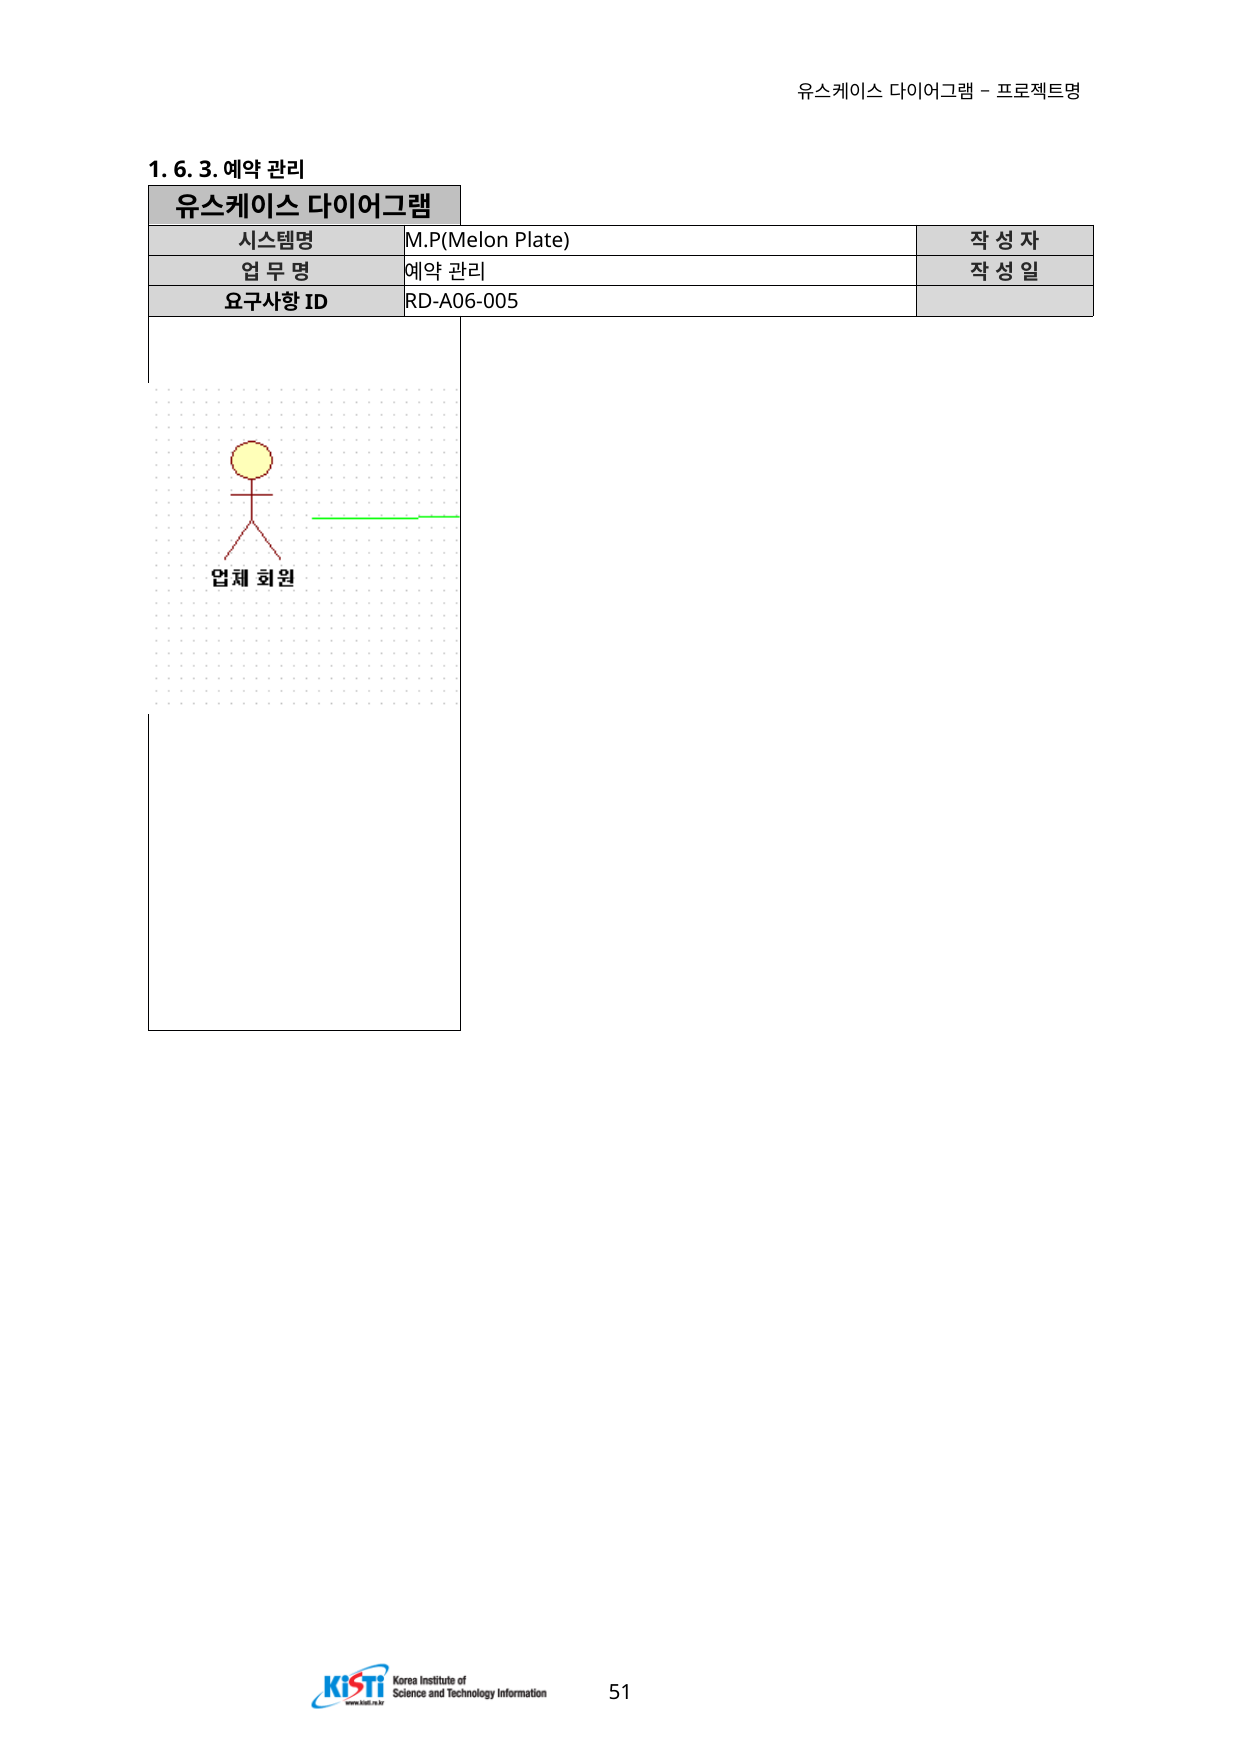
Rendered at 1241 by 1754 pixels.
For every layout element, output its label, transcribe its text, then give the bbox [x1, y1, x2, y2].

table_header [461, 185, 1093, 224]
table_cell 예약 관리 [405, 256, 916, 285]
title 1. 6. 3. 예약 관리 [148, 148, 1092, 185]
table_cell [149, 714, 460, 1030]
picture [148, 383, 460, 714]
table_cell 요구사항ID [149, 286, 404, 316]
table_cell [461, 317, 1093, 1030]
picture [295, 1657, 558, 1717]
table_cell M.P(Melon Plate) [405, 226, 916, 255]
table_cell 시스템명 [149, 226, 404, 255]
table_cell RD-A06-005 [405, 286, 916, 316]
table_cell 작 성 자 [917, 226, 1093, 255]
table_cell [917, 286, 1093, 316]
table_cell [149, 317, 460, 383]
table_cell 작 성 일 [917, 256, 1093, 285]
table_header 유스케이스 다이어그램 [149, 186, 460, 224]
table_cell 업 무 명 [149, 256, 404, 285]
